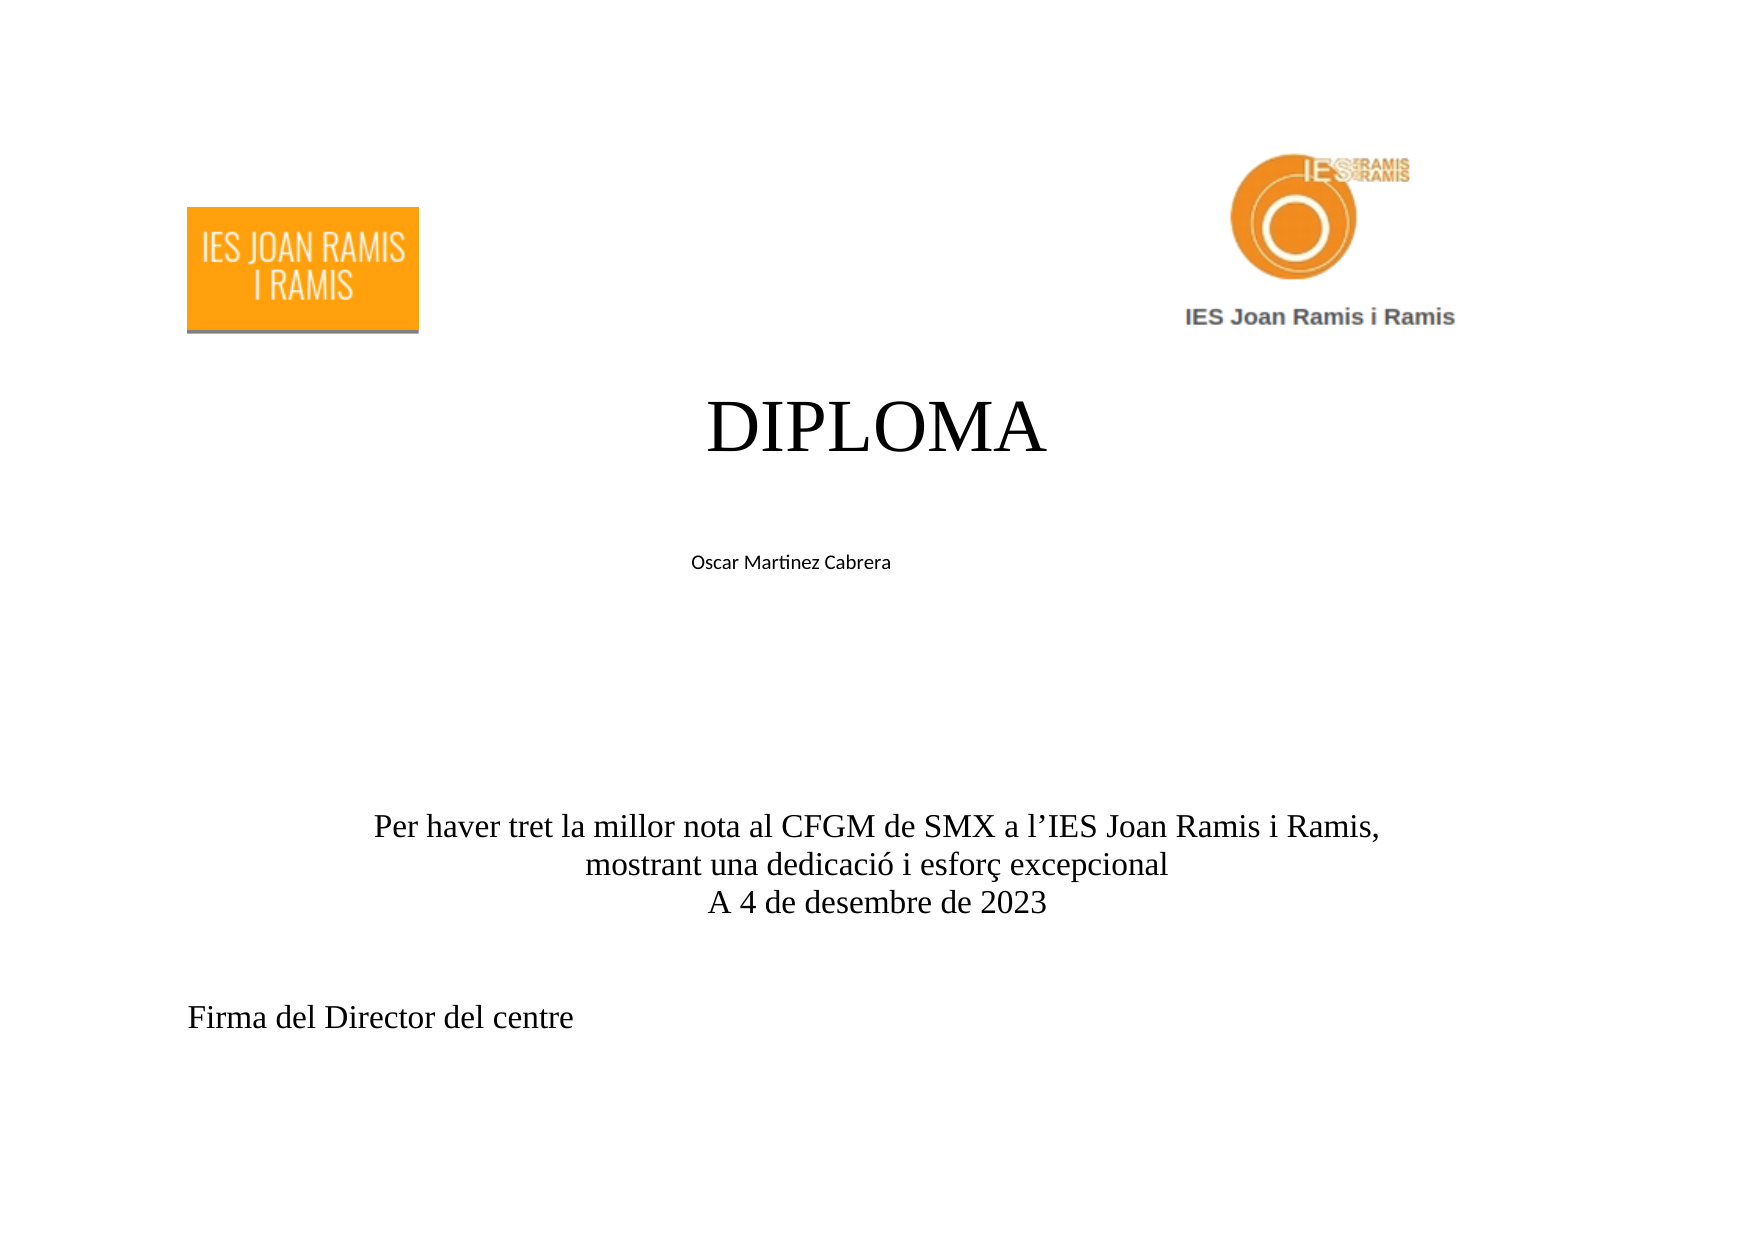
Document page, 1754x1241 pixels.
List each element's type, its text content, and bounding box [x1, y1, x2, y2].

text Oscar Martinez Cabrera [691, 549, 1134, 574]
picture [187, 207, 419, 330]
text mostrant una dedicació i esforç excepcional [187, 844, 1566, 883]
text Firma del Director del centre [187, 998, 1566, 1036]
text Per haver tret la millor nota al CFGM de SMX a l’IES Joan Ramis i Ramis, [187, 806, 1566, 844]
text DIPLOMA [187, 382, 1566, 468]
text A 4 de desembre de 2023 [187, 883, 1566, 921]
picture [1162, 150, 1480, 336]
